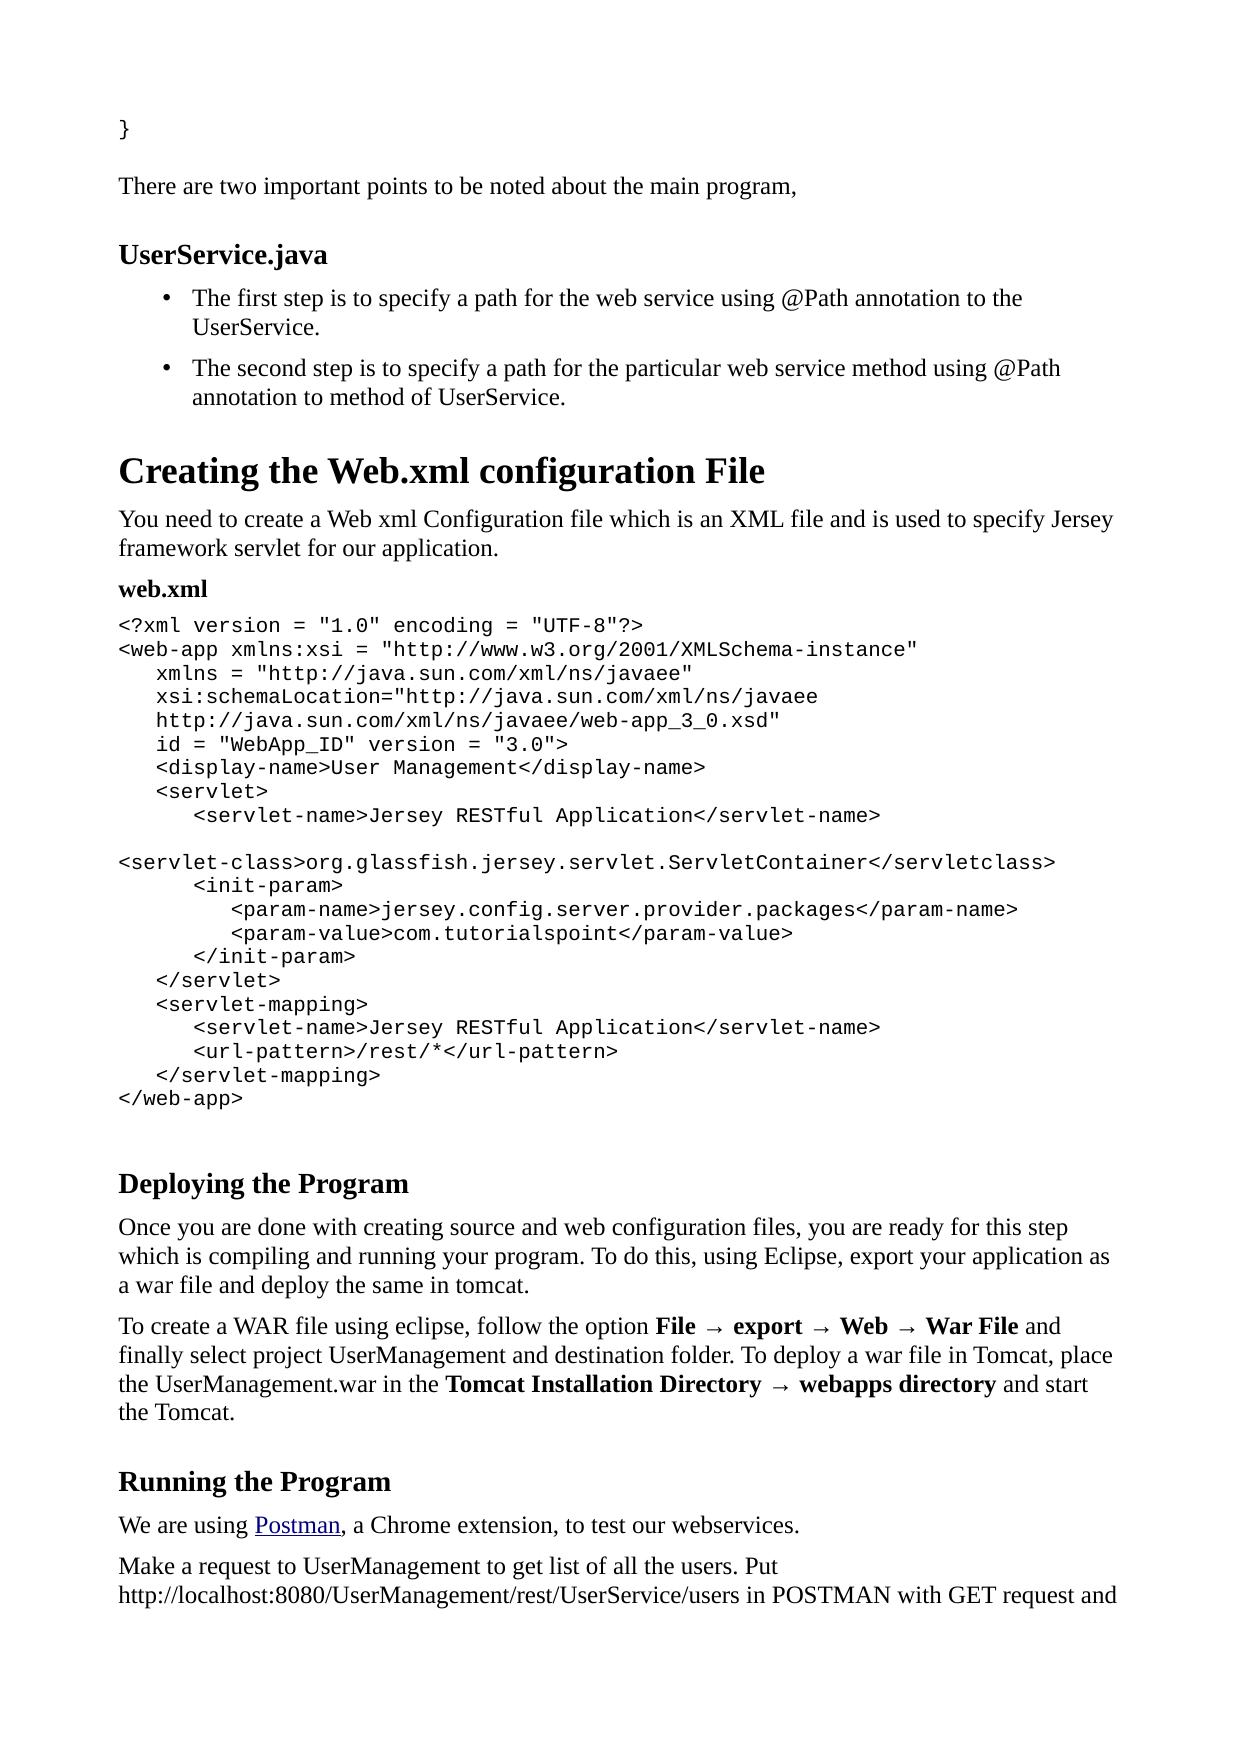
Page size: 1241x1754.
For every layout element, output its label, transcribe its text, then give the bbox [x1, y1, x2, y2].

text web.xml [118, 574, 1122, 603]
text id = "WebApp_ID" version = "3.0"> [118, 734, 1122, 757]
text To create a WAR file using eclipse, follow the option File → export → Web → War File and finally select project UserManagement and destination folder. To deploy a war file in Tomcat, place the UserManagement.war in the Tomcat Installation Directory → webapps directory and start the Tomcat. [118, 1311, 1122, 1426]
text xsi:schemaLocation="http://java.sun.com/xml/ns/javaee [118, 686, 1122, 710]
text </init-param> [118, 946, 1122, 970]
text http://java.sun.com/xml/ns/javaee/web-app_3_0.xsd" [118, 710, 1122, 734]
text There are two important points to be noted about the main program, [118, 171, 1122, 200]
text <param-value>com.tutorialspoint</param-value> [118, 923, 1122, 946]
text <?xml version = "1.0" encoding = "UTF-8"?> [118, 615, 1122, 639]
subtitle Creating the Web.xml configuration File [118, 448, 1122, 492]
text Make a request to UserManagement to get list of all the users. Put http://localhost:8080/UserManagement/rest/UserService/users in POSTMAN with GET request and [118, 1551, 1122, 1608]
text <web-app xmlns:xsi = "http://www.w3.org/2001/XMLSchema-instance" [118, 639, 1122, 663]
subtitle Deploying the Program [118, 1166, 1122, 1200]
text <servlet-class>org.glassfish.jersey.servlet.ServletContainer</servletclass> [118, 828, 1122, 876]
text <servlet-name>Jersey RESTful Application</servlet-name> [118, 804, 1122, 828]
text <param-name>jersey.config.server.provider.packages</param-name> [118, 899, 1122, 923]
text <display-name>User Management</display-name> [118, 757, 1122, 781]
text <servlet-mapping> [118, 994, 1122, 1017]
text xmlns = "http://java.sun.com/xml/ns/javaee" [118, 663, 1122, 686]
text } [118, 118, 1122, 142]
list The first step is to specify a path for the web service using @Path annotation to the UserService. [162, 283, 1122, 341]
text </servlet-mapping> [118, 1065, 1122, 1088]
text <init-param> [118, 876, 1122, 899]
text </web-app> [118, 1088, 1122, 1112]
text Once you are done with creating source and web configuration files, you are ready for this step which is compiling and running your program. To do this, using Eclipse, export your application as a war file and deploy the same in tomcat. [118, 1212, 1122, 1299]
list The second step is to specify a path for the particular web service method using @Path annotation to method of UserService. [162, 353, 1122, 411]
text </servlet> [118, 970, 1122, 994]
subtitle UserService.java [118, 237, 1122, 271]
subtitle Running the Program [118, 1464, 1122, 1497]
text <servlet-name>Jersey RESTful Application</servlet-name> [118, 1017, 1122, 1041]
text You need to create a Web xml Configuration file which is an XML file and is used to specify Jersey framework servlet for our application. [118, 504, 1122, 562]
text <servlet> [118, 781, 1122, 804]
text We are using Postman, a Chrome extension, to test our webservices. [118, 1510, 1122, 1538]
text <url-pattern>/rest/*</url-pattern> [118, 1041, 1122, 1065]
